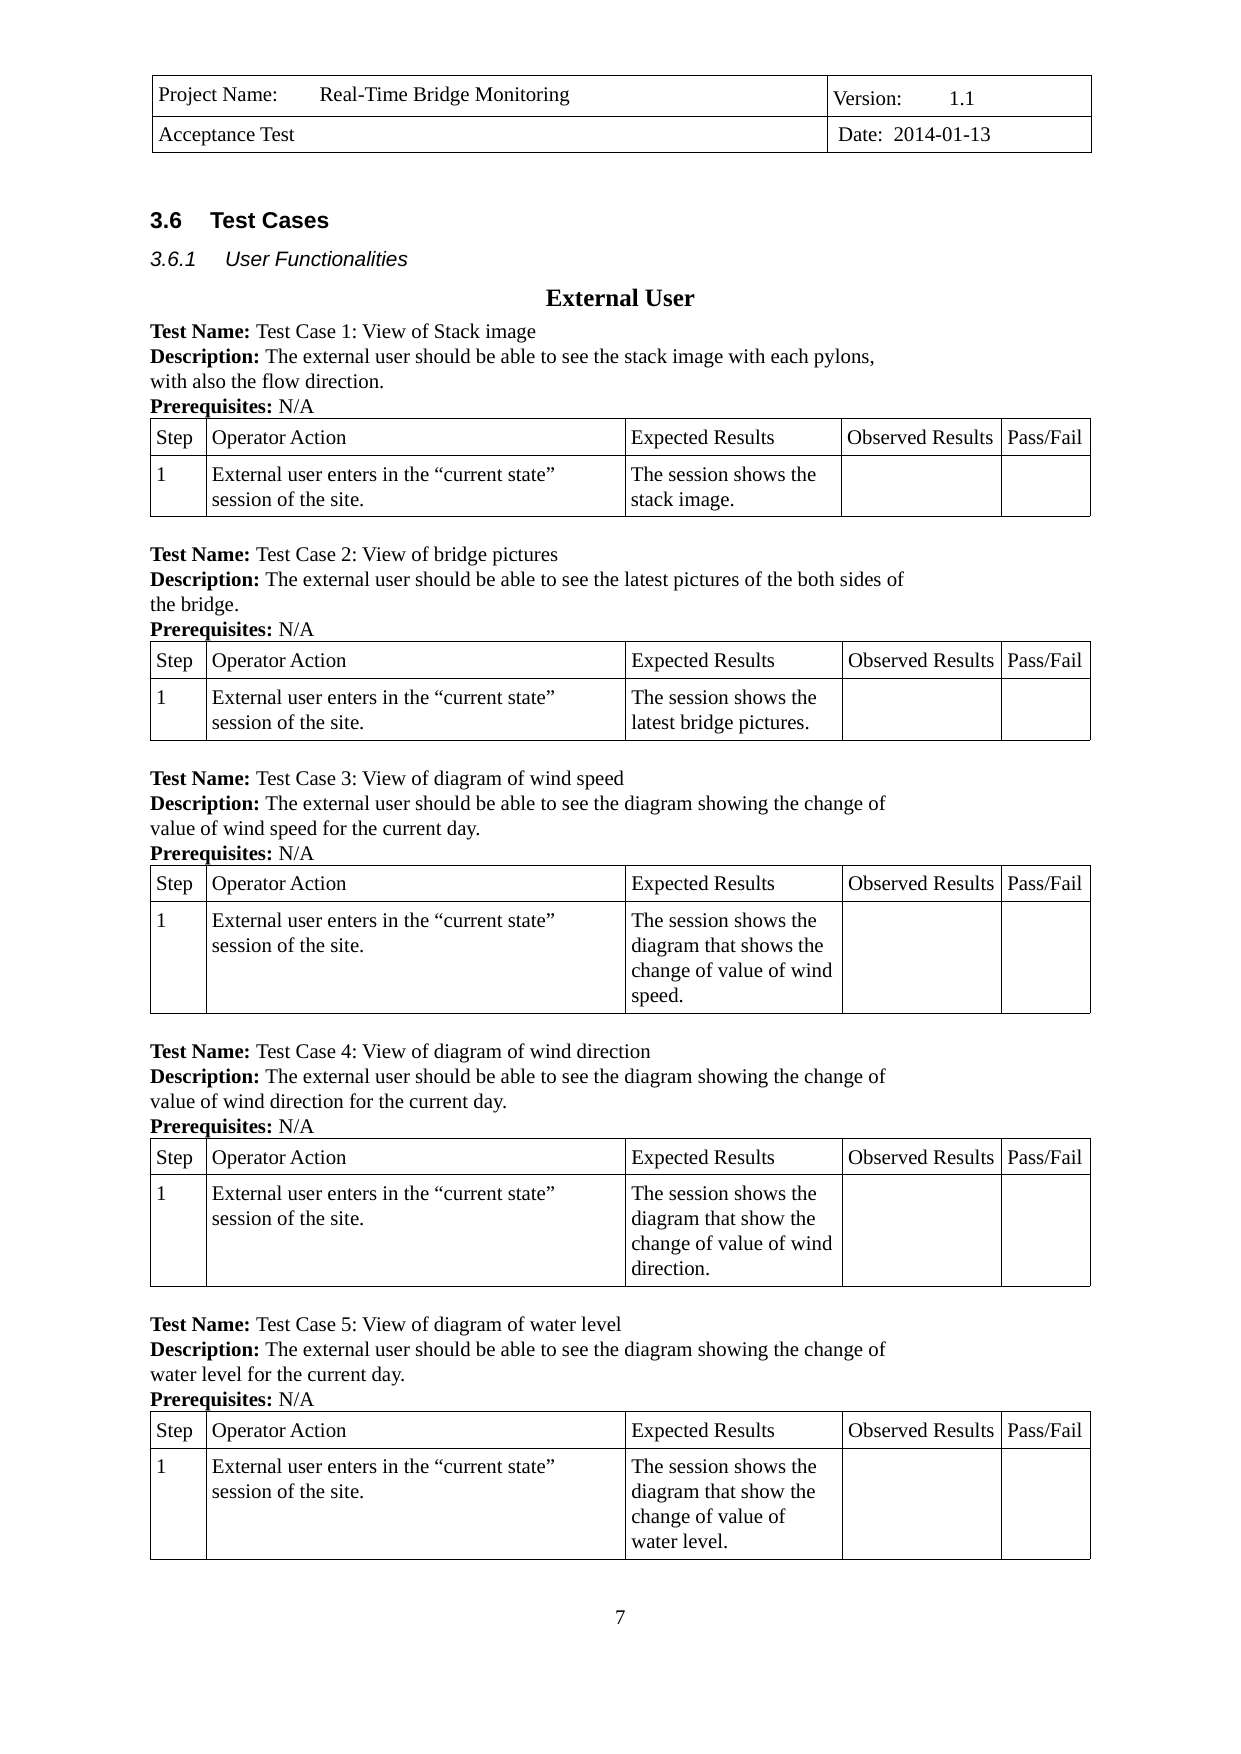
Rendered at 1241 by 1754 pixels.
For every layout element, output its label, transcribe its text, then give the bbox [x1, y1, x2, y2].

text value of wind direction for the current day. [150, 1088, 1090, 1113]
table_cell 1 [151, 1449, 206, 1559]
table_header Step [151, 419, 206, 455]
table_cell [843, 902, 1001, 1013]
text Prerequisites: N/A [150, 1113, 1090, 1138]
table_cell 1 [151, 1175, 206, 1286]
table_header Pass/Fail [1002, 642, 1090, 678]
table_header Step [151, 866, 206, 901]
text Description: The external user should be able to see the latest pictures of the both sides of [150, 566, 1090, 591]
text Prerequisites: N/A [150, 839, 1090, 864]
table_header Expected Results [626, 866, 842, 901]
text Prerequisites: N/A [150, 616, 1090, 641]
table_cell [1002, 679, 1090, 739]
table_header Operator Action [207, 642, 625, 678]
text Test Name: Test Case 5: View of diagram of water level [150, 1311, 1090, 1336]
text Prerequisites: N/A [150, 1386, 1090, 1411]
table_header Operator Action [207, 1139, 625, 1174]
table_cell [1002, 1175, 1090, 1286]
text Description: The external user should be able to see the stack image with each pylons, [150, 343, 1090, 368]
text Prerequisites: N/A [150, 393, 1090, 418]
table_header Pass/Fail [1002, 866, 1090, 901]
table_header Step [151, 1139, 206, 1174]
table_cell The session shows the diagram that show the change of value of wind direction. [626, 1175, 842, 1286]
subtitle External User [150, 283, 1090, 312]
table_header Operator Action [207, 866, 625, 901]
table_header Observed Results [843, 1412, 1001, 1448]
table_header Expected Results [626, 1412, 842, 1448]
table_cell The session shows the stack image. [626, 456, 841, 516]
table_cell [1002, 456, 1090, 516]
table_cell External user enters in the “current state” session of the site. [207, 456, 625, 516]
table_header Expected Results [626, 419, 841, 455]
table_header Observed Results [843, 866, 1001, 901]
text Test Name: Test Case 2: View of bridge pictures [150, 541, 1090, 566]
subtitle Test Cases [150, 207, 1090, 233]
table_cell External user enters in the “current state” session of the site. [207, 902, 625, 1013]
table_cell [843, 679, 1001, 739]
table_header Operator Action [207, 419, 625, 455]
table_cell 1 [151, 902, 206, 1013]
table_header Expected Results [626, 1139, 842, 1174]
table_header Observed Results [843, 1139, 1001, 1174]
table_header Step [151, 1412, 206, 1448]
table_header Expected Results [626, 642, 842, 678]
text value of wind speed for the current day. [150, 814, 1090, 839]
text Description: The external user should be able to see the diagram showing the change of [150, 789, 1090, 814]
text Test Name: Test Case 4: View of diagram of wind direction [150, 1038, 1090, 1063]
table_header Pass/Fail [1002, 1139, 1090, 1174]
table_header Observed Results [843, 642, 1001, 678]
table_header Operator Action [207, 1412, 625, 1448]
table_header Step [151, 642, 206, 678]
text water level for the current day. [150, 1361, 1090, 1386]
table_cell [843, 1449, 1001, 1559]
table_cell [842, 456, 1001, 516]
table_cell The session shows the diagram that shows the change of value of wind speed. [626, 902, 842, 1013]
text the bridge. [150, 591, 1090, 616]
table_cell External user enters in the “current state” session of the site. [207, 679, 625, 739]
table_cell 1 [151, 456, 206, 516]
table_cell [843, 1175, 1001, 1286]
text with also the flow direction. [150, 368, 1090, 393]
table_cell [1002, 902, 1090, 1013]
table_header Pass/Fail [1002, 419, 1090, 455]
table_cell External user enters in the “current state” session of the site. [207, 1449, 625, 1559]
table_cell 1 [151, 679, 206, 739]
table_cell External user enters in the “current state” session of the site. [207, 1175, 625, 1286]
text Description: The external user should be able to see the diagram showing the change of [150, 1063, 1090, 1088]
table_cell The session shows the diagram that show the change of value of water level. [626, 1449, 842, 1559]
text Test Name: Test Case 3: View of diagram of wind speed [150, 764, 1090, 789]
text Test Name: Test Case 1: View of Stack image [150, 318, 1090, 343]
table_cell [1002, 1449, 1090, 1559]
table_cell The session shows the latest bridge pictures. [626, 679, 842, 739]
subtitle User Functionalities [150, 246, 1090, 271]
text Description: The external user should be able to see the diagram showing the change of [150, 1336, 1090, 1361]
table_header Pass/Fail [1002, 1412, 1090, 1448]
table_header Observed Results [842, 419, 1001, 455]
